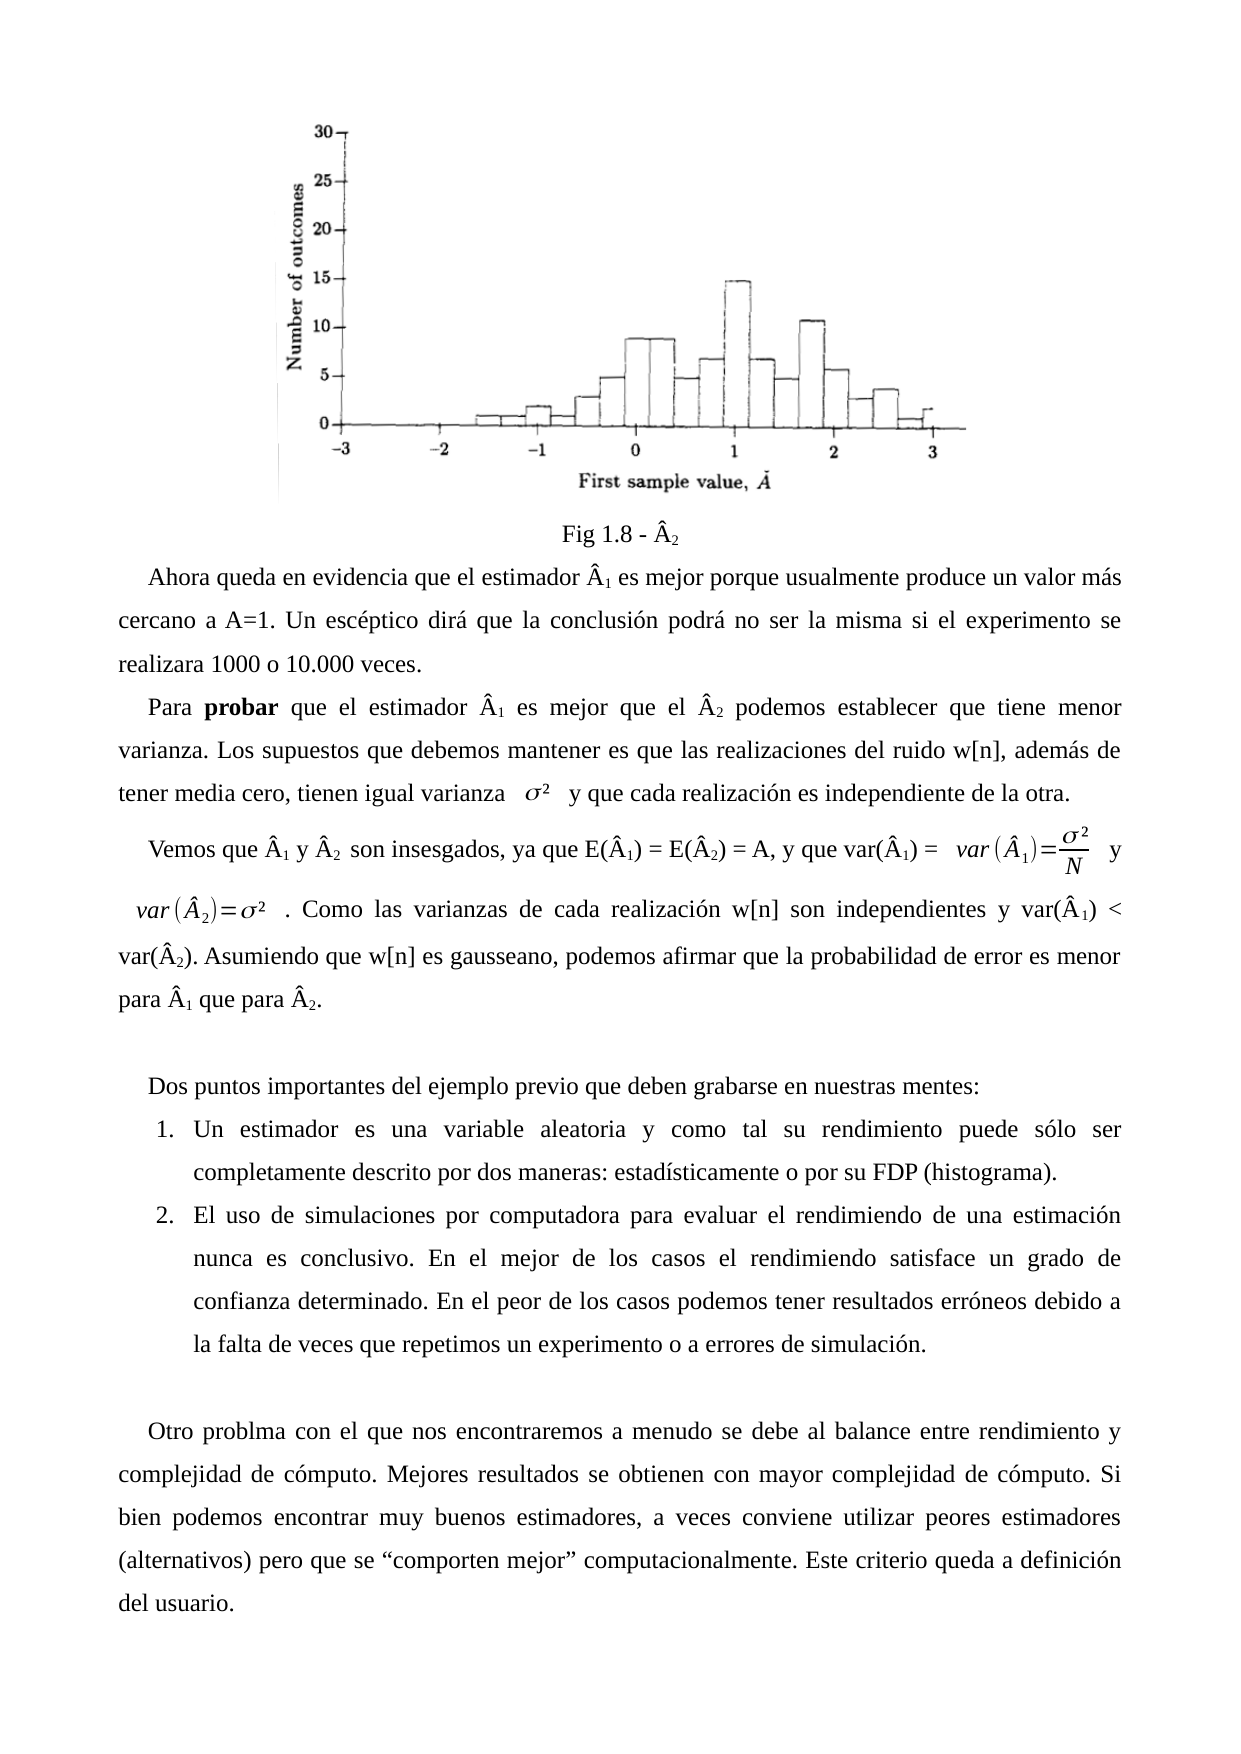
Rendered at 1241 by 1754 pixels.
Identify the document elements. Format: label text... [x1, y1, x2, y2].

picture [274, 118, 967, 505]
text Dos puntos importantes del ejemplo previo que deben grabarse en nuestras mentes: [118, 1071, 1122, 1099]
text Fig 1.8 - Â2 [118, 118, 1122, 548]
text Vemos que Â1 y Â2 son insesgados, ya que E(Â1) = E(Â2) = A, y que var(Â1) =y. Como las varianzas de cada realización w[n] son independientes y var(Â1) < var(Â2). Asumiendo que w[n] es gausseano, podemos afirmar que la probabilidad de error es menor para Â1 que para Â2. [118, 821, 1122, 1013]
text Ahora queda en evidencia que el estimador Â1 es mejor porque usualmente produce un valor más cercano a A=1. Un escéptico dirá que la conclusión podrá no ser la misma si el experimento se realizara 1000 o 10.000 veces. [118, 562, 1122, 677]
text Para probar que el estimador Â1 es mejor que el Â2 podemos establecer que tiene menor varianza. Los supuestos que debemos mantener es que las realizaciones del ruido w[n], además de tener media cero, tienen igual varianzay que cada realización es independiente de la otra. [118, 692, 1122, 807]
list El uso de simulaciones por computadora para evaluar el rendimiendo de una estimación nunca es conclusivo. En el mejor de los casos el rendimiendo satisface un grado de confianza determinado. En el peor de los casos podemos tener resultados erróneos debido a la falta de veces que repetimos un experimento o a errores de simulación. [156, 1200, 1122, 1358]
text Otro problma con el que nos encontraremos a menudo se debe al balance entre rendimiento y complejidad de cómputo. Mejores resultados se obtienen con mayor complejidad de cómputo. Si bien podemos encontrar muy buenos estimadores, a veces conviene utilizar peores estimadores (alternativos) pero que se “comporten mejor” computacionalmente. Este criterio queda a definición del usuario. [118, 1416, 1122, 1617]
list Un estimador es una variable aleatoria y como tal su rendimiento puede sólo ser completamente descrito por dos maneras: estadísticamente o por su FDP (histograma). [156, 1114, 1122, 1186]
